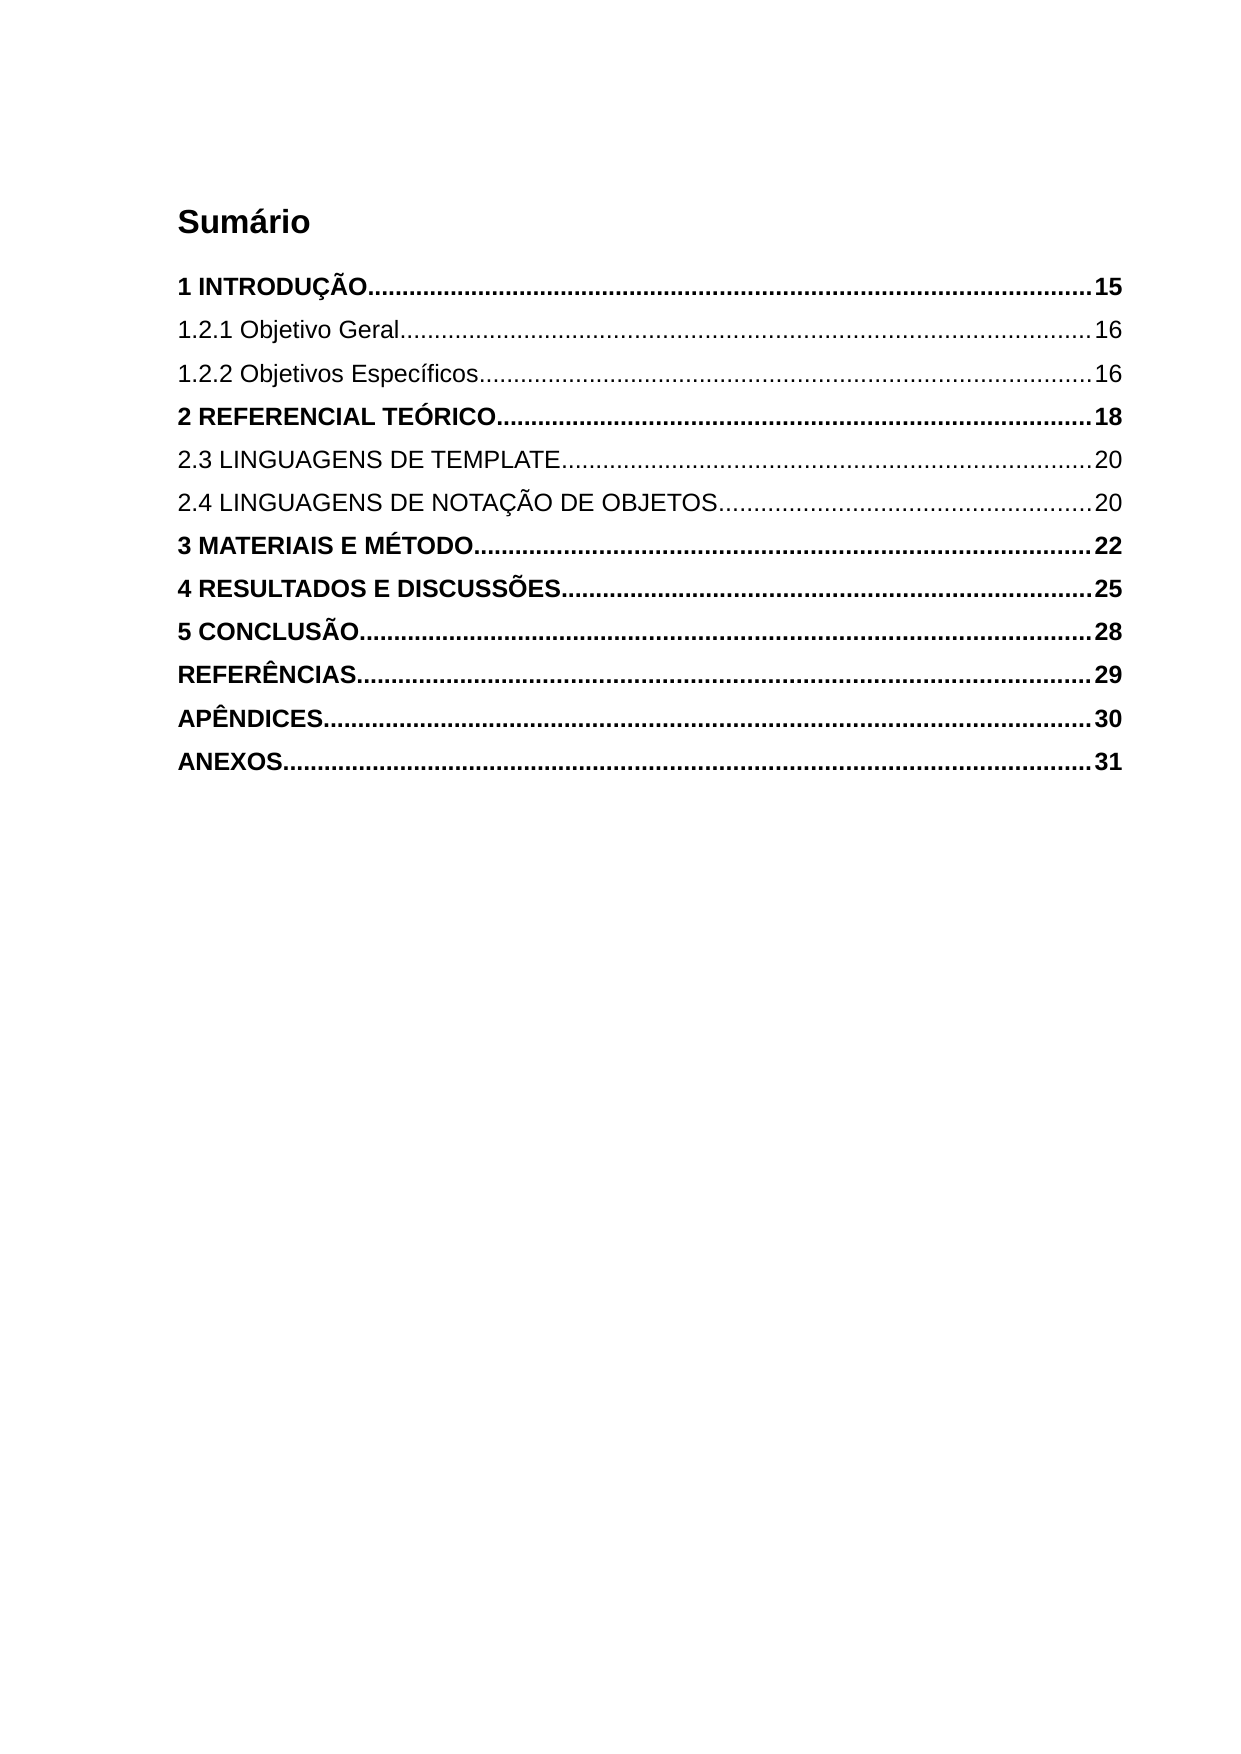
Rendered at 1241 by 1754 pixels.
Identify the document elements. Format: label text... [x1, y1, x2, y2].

text 4 RESULTADOS E DISCUSSÕES 25 [177, 574, 1122, 603]
subtitle Sumário [177, 202, 1122, 241]
text ANEXOS 31 [177, 747, 1122, 775]
text REFERÊNCIAS 29 [177, 660, 1122, 689]
text 5 CONCLUSÃO 28 [177, 617, 1122, 646]
text 1.2.2 Objetivos Específicos 16 [177, 358, 1122, 387]
text 3 MATERIAIS E MÉTODO 22 [177, 531, 1122, 560]
text 2 REFERENCIAL TEÓRICO 18 [177, 402, 1122, 430]
text 2.4 LINGUAGENS DE NOTAÇÃO DE OBJETOS 20 [177, 488, 1122, 517]
text 1.2.1 Objetivo Geral 16 [177, 315, 1122, 344]
text 1 INTRODUÇÃO 15 [177, 272, 1122, 301]
text APÊNDICES 30 [177, 703, 1122, 732]
text 2.3 LINGUAGENS DE TEMPLATE 20 [177, 445, 1122, 473]
